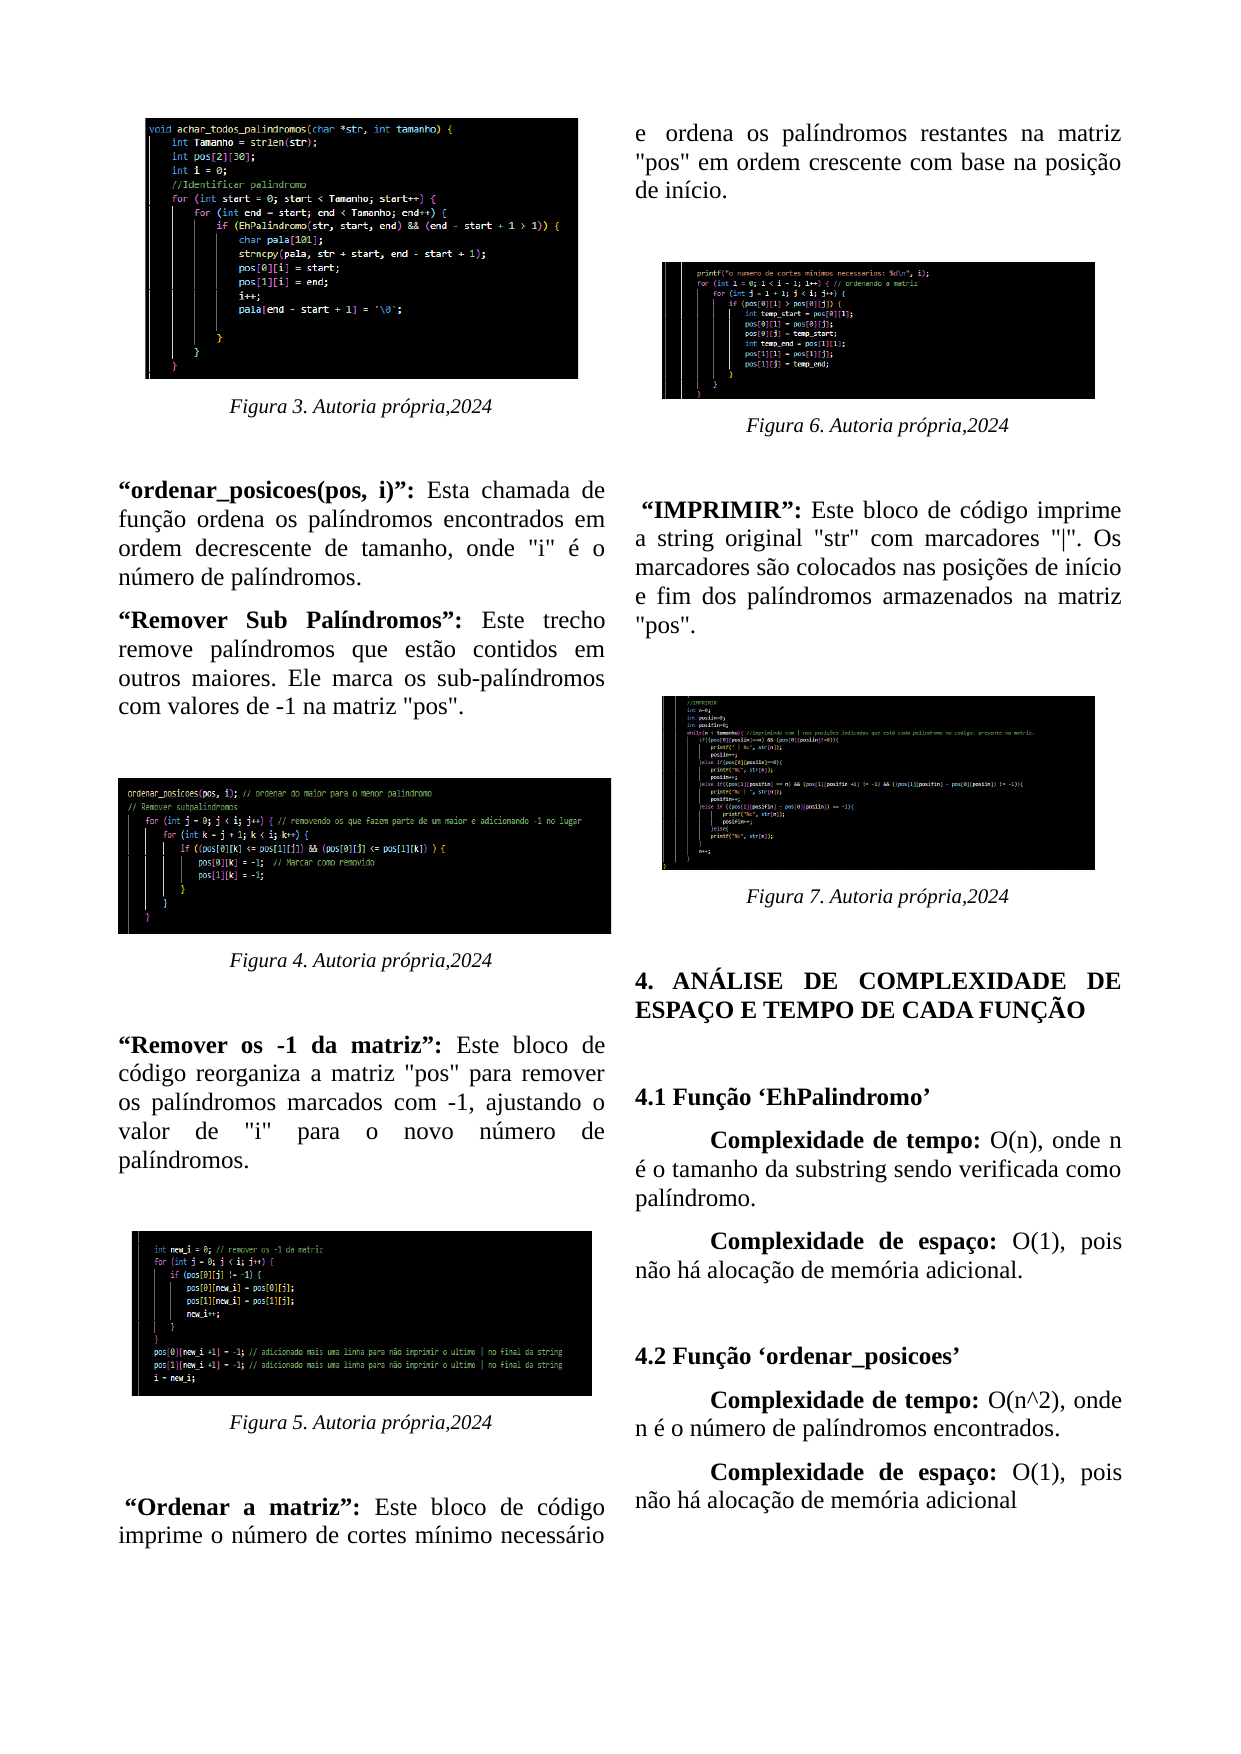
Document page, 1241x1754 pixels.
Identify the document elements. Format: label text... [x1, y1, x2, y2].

text “Remover Sub Palíndromos”: Este trecho remove palíndromos que estão contidos em outros maiores. Ele marca os sub-palíndromos com valores de -1 na matriz "pos". [118, 605, 605, 720]
picture [662, 696, 1095, 870]
picture [131, 1231, 592, 1396]
text e ordena os palíndromos restantes na matriz "pos" em ordem crescente com base na posição de início. [635, 118, 1122, 204]
picture [118, 778, 612, 934]
text “IMPRIMIR”: Este bloco de código imprime a string original "str" com marcadores "|". Os marcadores são colocados nas posições de início e fim dos palíndromos armazenados na matriz "pos". [635, 495, 1122, 638]
text “Remover os -1 da matriz”: Este bloco de código reorganiza a matriz "pos" para remover os palíndromos marcados com -1, ajustando o valor de "i" para o novo número de palíndromos. [118, 1030, 605, 1173]
text “Ordenar a matriz”: Este bloco de código imprime o número de cortes mínimo necessário [118, 1492, 605, 1549]
picture [145, 118, 579, 379]
text Figura 5. Autoria própria,2024 [118, 1410, 605, 1434]
text Complexidade de tempo: O(n), onde n é o tamanho da substring sendo verificada como palíndromo. [635, 1125, 1122, 1211]
text Figura 7. Autoria própria,2024 [635, 884, 1122, 908]
text Figura 6. Autoria própria,2024 [635, 413, 1122, 437]
text Complexidade de tempo: O(n^2), onde n é o número de palíndromos encontrados. [635, 1385, 1122, 1442]
text Figura 3. Autoria própria,2024 [118, 394, 605, 418]
text Figura 4. Autoria própria,2024 [118, 948, 605, 972]
text “ordenar_posicoes(pos, i)”: Esta chamada de função ordena os palíndromos encontrados em ordem decrescente de tamanho, onde "i" é o número de palíndromos. [118, 476, 605, 591]
picture [662, 262, 1095, 399]
text Complexidade de espaço: O(1), pois não há alocação de memória adicional. [635, 1226, 1122, 1283]
text 4.2 Função ‘ordenar_posicoes’ [635, 1341, 1122, 1370]
text Complexidade de espaço: O(1), pois não há alocação de memória adicional [635, 1457, 1122, 1514]
text 4.1 Função ‘EhPalindromo’ [635, 1082, 1122, 1111]
text 4. ANÁLISE DE COMPLEXIDADE DE ESPAÇO E TEMPO DE CADA FUNÇÃO [635, 966, 1122, 1024]
